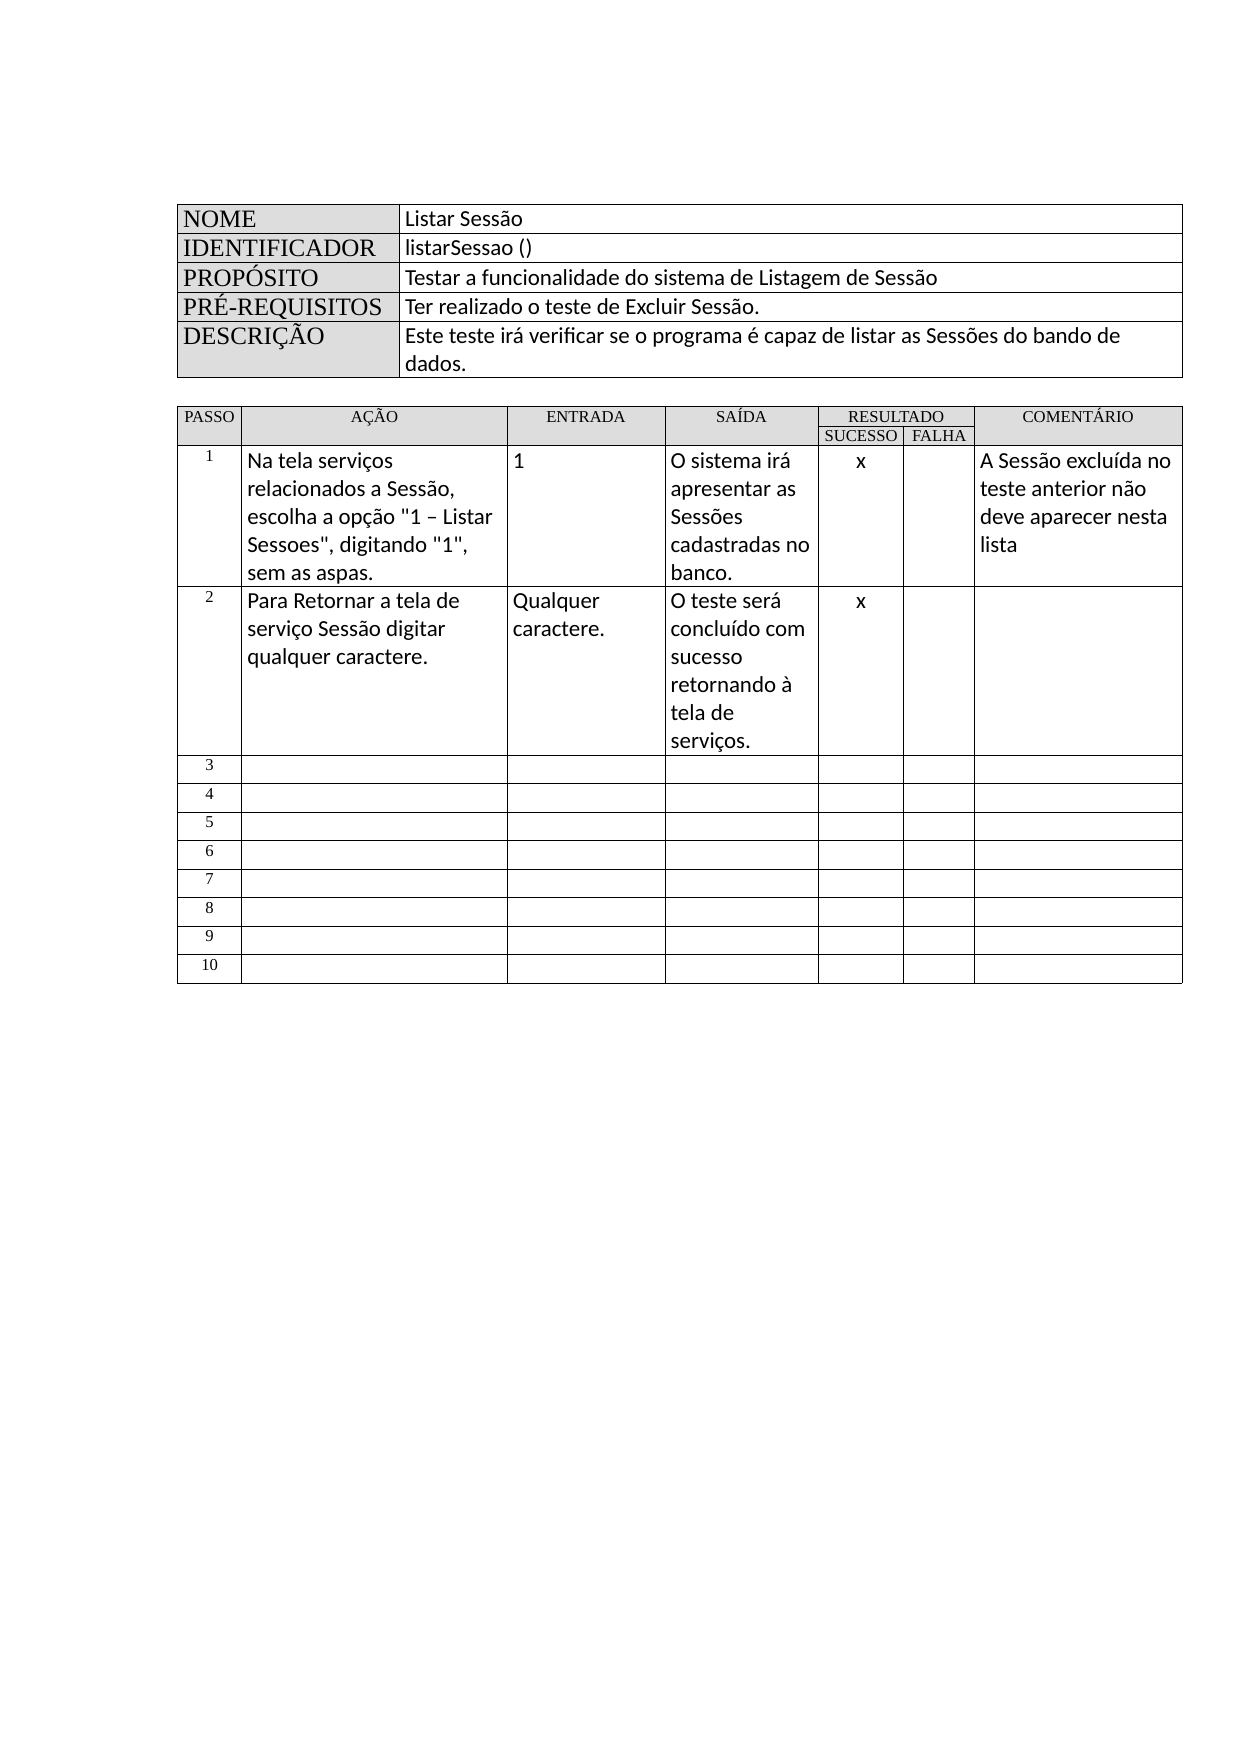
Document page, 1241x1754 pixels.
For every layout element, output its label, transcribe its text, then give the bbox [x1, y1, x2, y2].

table_cell [242, 927, 507, 954]
table_cell [242, 898, 507, 926]
table_cell [666, 955, 818, 983]
table_header AÇÃO [242, 407, 507, 445]
table_cell PROPÓSITO [178, 263, 399, 291]
table_cell [242, 870, 507, 897]
table_cell [819, 841, 903, 869]
table_cell [508, 841, 665, 869]
table_cell 3 [178, 756, 241, 783]
table_cell [975, 927, 1182, 954]
table_cell [508, 784, 665, 812]
table_cell [975, 587, 1182, 754]
table_cell [666, 898, 818, 926]
table_cell [975, 841, 1182, 869]
table_cell [819, 927, 903, 954]
table_cell [904, 587, 974, 754]
table_cell x [819, 446, 903, 586]
table_cell [508, 813, 665, 840]
table_cell [666, 870, 818, 897]
table_cell 4 [178, 784, 241, 812]
table_cell SUCESSO [819, 427, 903, 445]
table_cell [508, 870, 665, 897]
table_header ENTRADA [508, 407, 665, 445]
table_cell 8 [178, 898, 241, 926]
table_cell [975, 784, 1182, 812]
table_cell [242, 813, 507, 840]
table_cell Ter realizado o teste de Excluir Sessão. [400, 293, 1182, 321]
table_cell [904, 784, 974, 812]
table_cell [666, 784, 818, 812]
table_cell [975, 813, 1182, 840]
table_cell x [819, 587, 903, 754]
table_cell listarSessao () [400, 234, 1182, 262]
table_cell Para Retornar a tela de serviço Sessão digitar qualquer caractere. [242, 587, 507, 754]
table_cell [904, 813, 974, 840]
table_cell [508, 756, 665, 783]
table_cell [904, 870, 974, 897]
table_cell [242, 756, 507, 783]
table_cell [508, 898, 665, 926]
table_cell [819, 784, 903, 812]
table_cell O sistema irá apresentar as Sessões cadastradas no banco. [666, 446, 818, 586]
table_cell [904, 927, 974, 954]
table_cell 10 [178, 955, 241, 983]
table_cell [666, 841, 818, 869]
table_header RESULTADO [819, 407, 974, 426]
table_cell DESCRIÇÃO [178, 322, 399, 377]
table_cell [666, 813, 818, 840]
table_cell O teste será concluído com sucesso retornando à tela de serviços. [666, 587, 818, 754]
table_cell Testar a funcionalidade do sistema de Listagem de Sessão [400, 263, 1182, 291]
table_cell Na tela serviços relacionados a Sessão, escolha a opção "1 – Listar Sessoes", digitando "1", sem as aspas. [242, 446, 507, 586]
table_cell [242, 955, 507, 983]
table_cell 6 [178, 841, 241, 869]
table_cell [508, 955, 665, 983]
table_cell 1 [178, 446, 241, 586]
table_cell [242, 841, 507, 869]
table_cell [975, 870, 1182, 897]
table_cell [904, 756, 974, 783]
table_header COMENTÁRIO [975, 407, 1182, 445]
table_cell [975, 898, 1182, 926]
table_cell [904, 841, 974, 869]
table_cell Qualquer caractere. [508, 587, 665, 754]
table_cell [904, 446, 974, 586]
table_cell [975, 955, 1182, 983]
table_cell [666, 756, 818, 783]
table_cell PRÉ-REQUISITOS [178, 293, 399, 321]
table_cell IDENTIFICADOR [178, 234, 399, 262]
table_cell [666, 927, 818, 954]
table_cell [819, 870, 903, 897]
table_cell [975, 756, 1182, 783]
table_cell Este teste irá verificar se o programa é capaz de listar as Sessões do bando de dados. [400, 322, 1182, 377]
table_cell 5 [178, 813, 241, 840]
table_cell [904, 898, 974, 926]
table_cell [819, 813, 903, 840]
table_cell [819, 756, 903, 783]
table_header NOME [178, 205, 399, 233]
table_cell [242, 784, 507, 812]
table_cell [819, 955, 903, 983]
table_cell A Sessão excluída no teste anterior não deve aparecer nesta lista [975, 446, 1182, 586]
table_cell [904, 955, 974, 983]
table_cell 7 [178, 870, 241, 897]
table_cell 9 [178, 927, 241, 954]
table_cell 2 [178, 587, 241, 754]
table_cell [508, 927, 665, 954]
table_cell [819, 898, 903, 926]
table_cell FALHA [904, 427, 974, 445]
table_cell 1 [508, 446, 665, 586]
table_header PASSO [178, 407, 241, 445]
table_header SAÍDA [666, 407, 818, 445]
table_header Listar Sessão [400, 205, 1182, 233]
